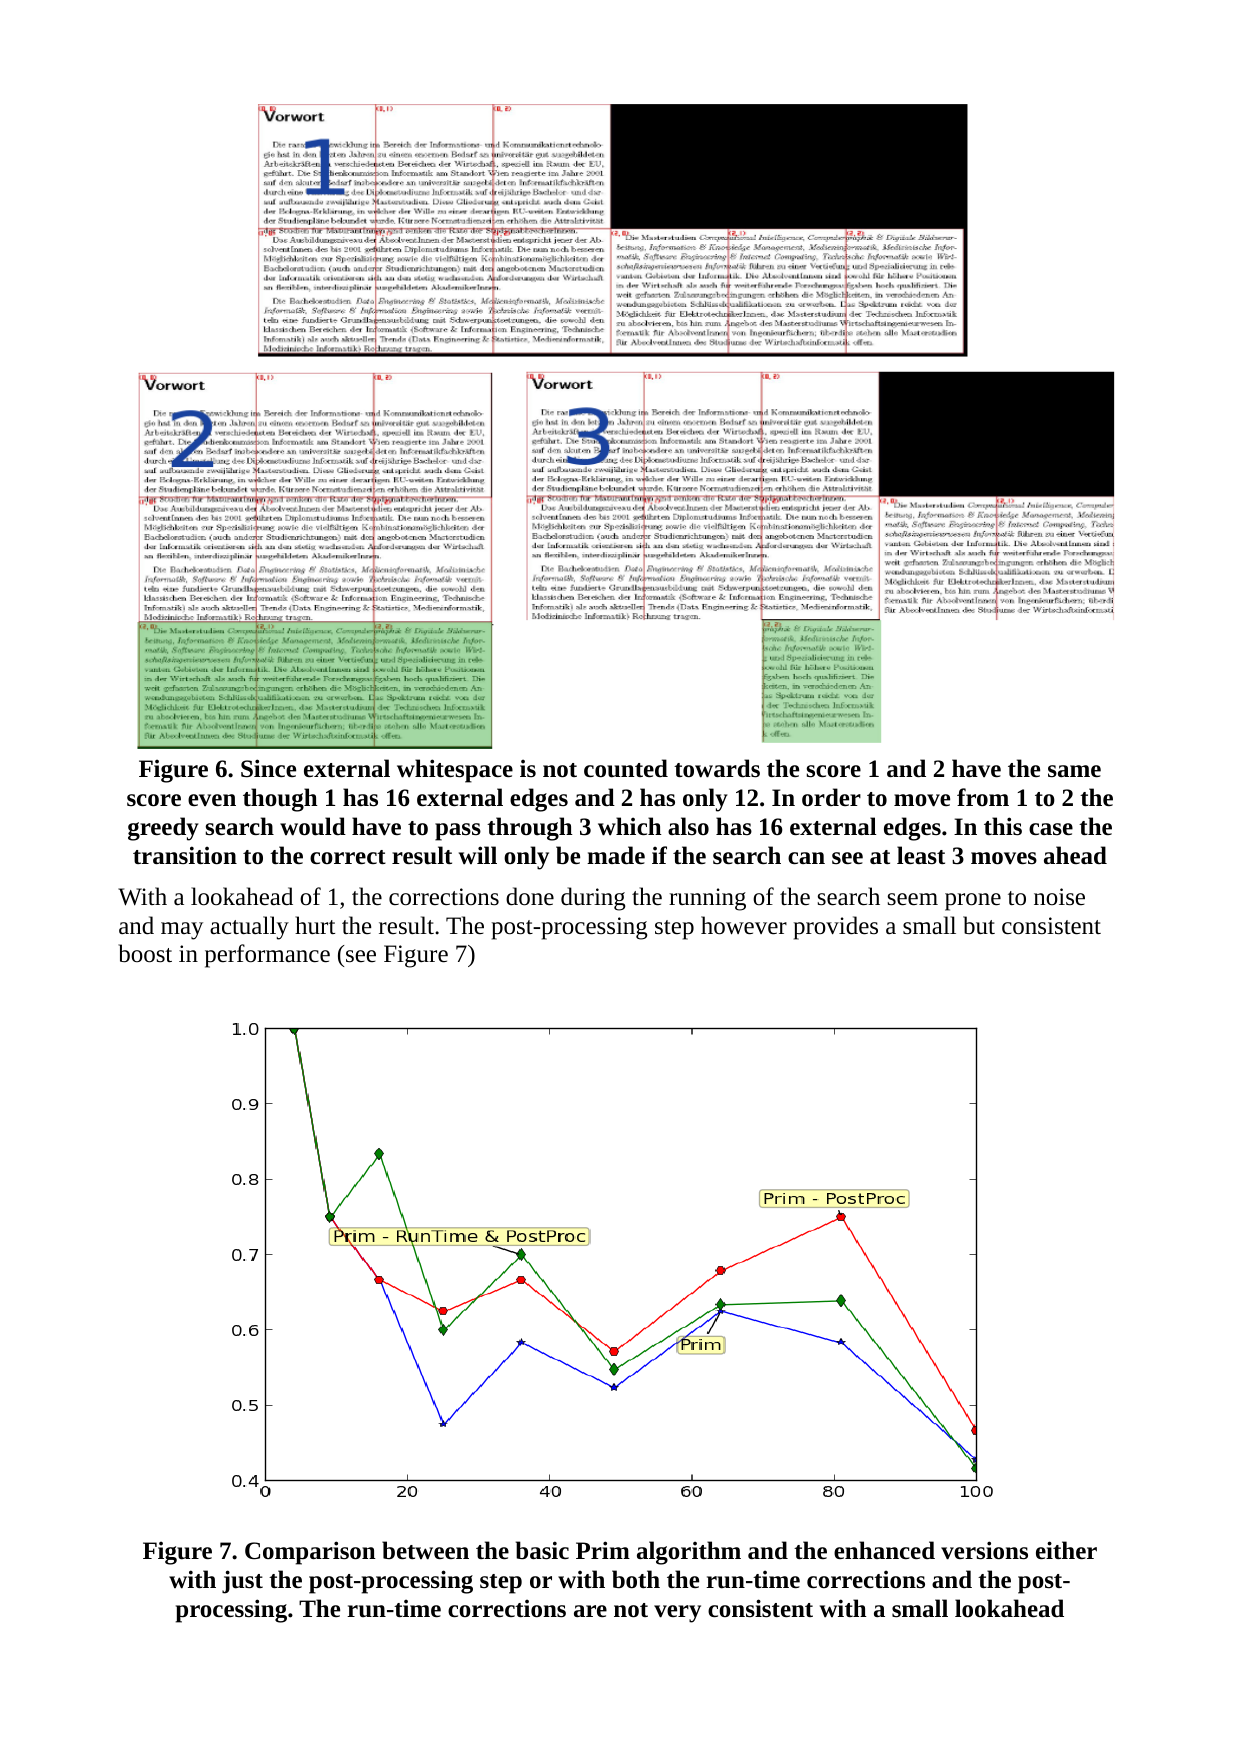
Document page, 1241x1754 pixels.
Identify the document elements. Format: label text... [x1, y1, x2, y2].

text With a lookahead of 1, the corrections done during the running of the search seem prone to noise and may actually hurt the result. The post-processing step however provides a small but consistent boost in performance (see Figure 7) [118, 882, 1122, 968]
text Figure 6. Since external whitespace is not counted towards the score 1 and 2 have the same score even though 1 has 16 external edges and 2 has only 12. In order to move from 1 to 2 the greedy search would have to pass through 3 which also has 16 external edges. In this case the transition to the correct result will only be made if the search can see at least 3 moves ahead [118, 118, 1122, 869]
picture [152, 972, 1069, 1537]
text Figure 7. Comparison between the basic Prim algorithm and the enhanced versions either with just the post-processing step or with both the run-time corrections and the post-processing. The run-time corrections are not very consistent with a small lookahead [118, 981, 1122, 1623]
picture [121, 96, 1126, 755]
